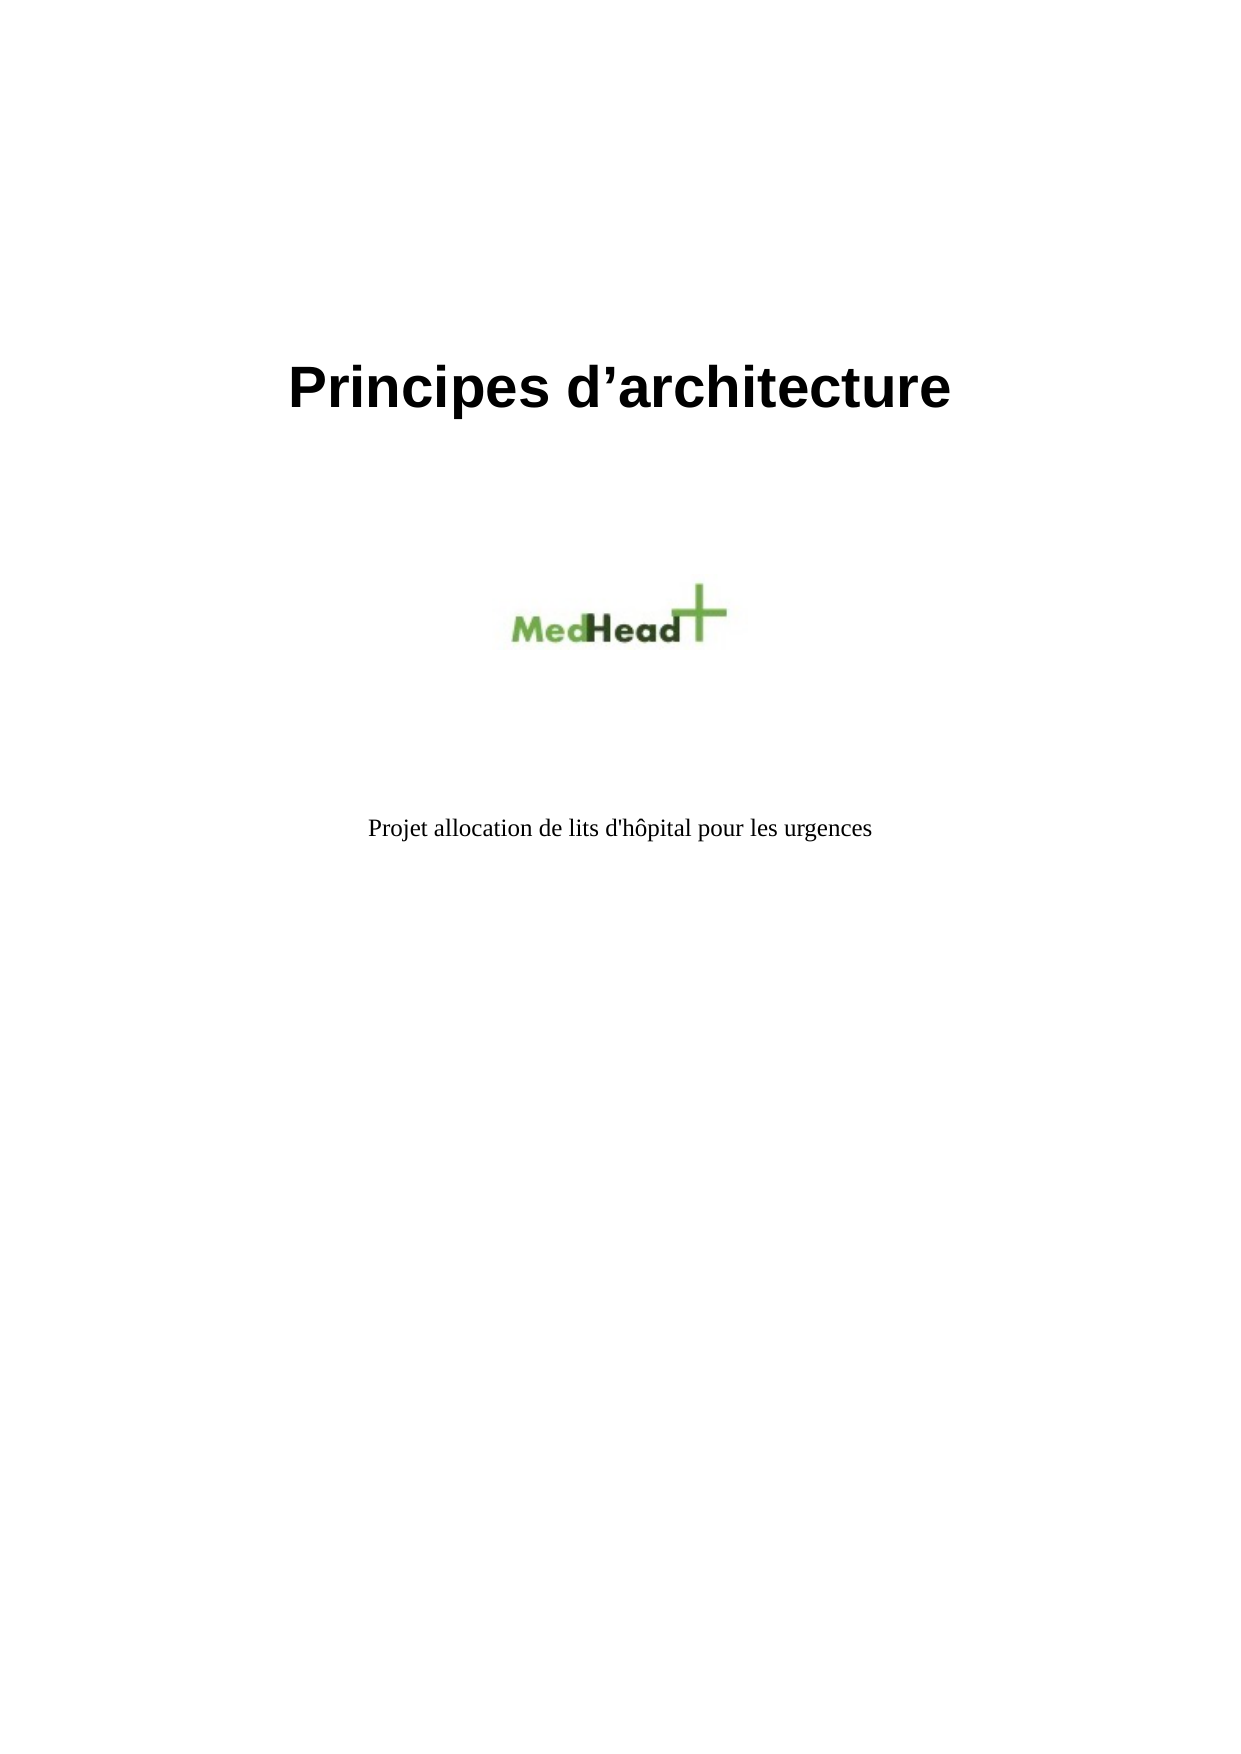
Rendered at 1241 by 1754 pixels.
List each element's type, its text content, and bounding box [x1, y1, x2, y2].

text Projet allocation de lits d'hôpital pour les urgences [118, 813, 1122, 841]
picture [492, 574, 749, 650]
title Principes d’architecture [118, 352, 1122, 419]
